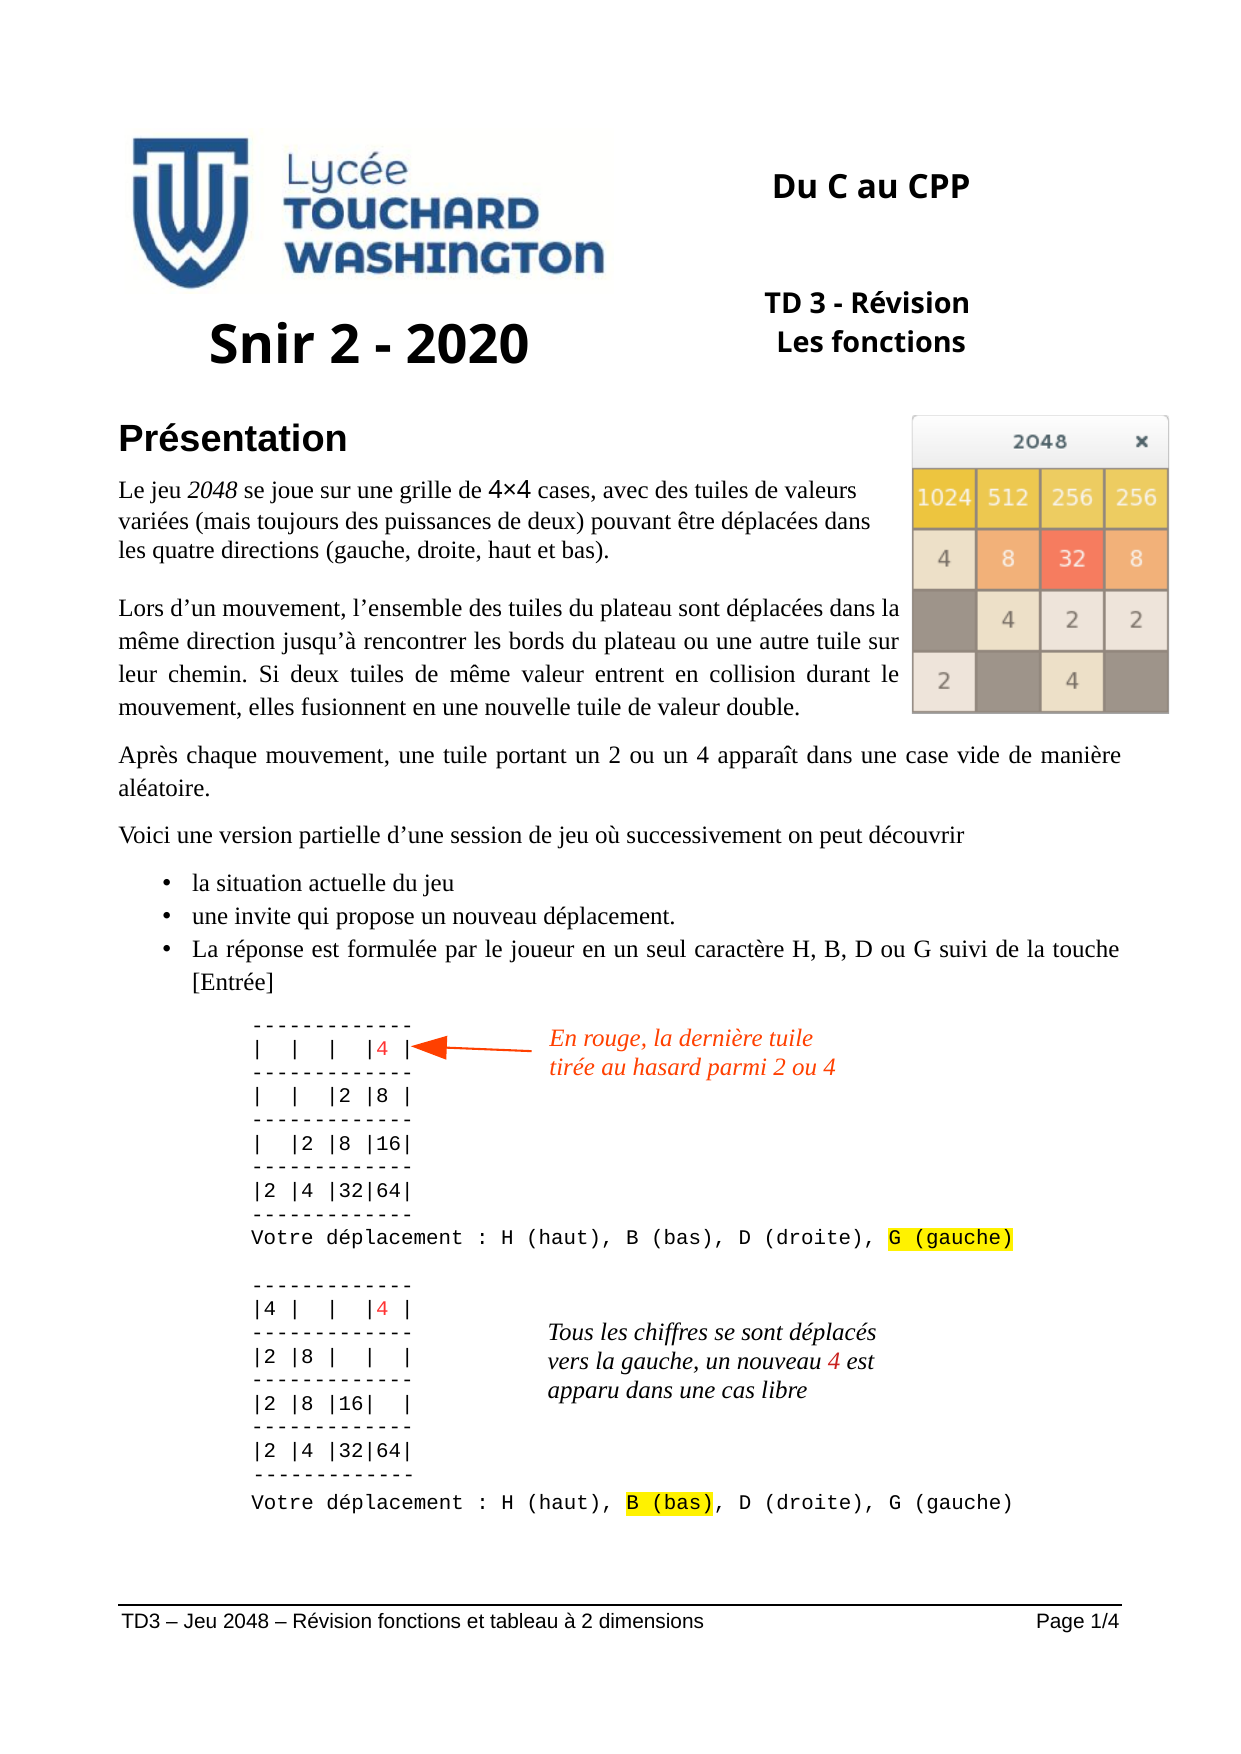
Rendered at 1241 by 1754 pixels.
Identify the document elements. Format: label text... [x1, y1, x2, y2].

list ------------- [221, 1156, 1063, 1180]
list ------------- [221, 1417, 1063, 1440]
text Le jeu 2048 se joue sur une grille de 4×4 cases, avec des tuiles de valeurs variées (mais toujours des puissances de deux) pouvant être déplacées dans les quatre directions (gauche, droite, haut et bas). [118, 472, 911, 563]
list ------------- [221, 1275, 1063, 1298]
table_header Snir 2 - 2020 [118, 118, 620, 391]
list la situation actuelle du jeu [162, 868, 1122, 897]
list ------------- [221, 1369, 1063, 1393]
table_header Du C au CPP [620, 118, 1122, 253]
list | | |2 |8 | [221, 1086, 1063, 1109]
text Voici une version partielle d’une session de jeu où successivement on peut découvrir [118, 820, 1122, 849]
list ------------- [221, 1109, 1063, 1133]
list Votre déplacement : H (haut), B (bas), D (droite), G (gauche) [221, 1227, 1063, 1251]
table_cell TD 3 - Révision Les fonctions [620, 253, 1122, 391]
list | |2 |8 |16| [221, 1133, 1063, 1156]
text Votre déplacement : H (haut), B (bas), D (droite), G (gauche) [177, 1487, 1063, 1520]
text Après chaque mouvement, une tuile portant un 2 ou un 4 apparaît dans une case vide de manière aléatoire. [118, 740, 1122, 801]
text Lors d’un mouvement, l’ensemble des tuiles du plateau sont déplacées dans la même direction jusqu’à rencontrer les bords du plateau ou une autre tuile sur leur chemin. Si deux tuiles de même valeur entrent en collision durant le mouvement, elles fusionnent en une nouvelle tuile de valeur double. [118, 593, 1122, 721]
list une invite qui propose un nouveau déplacement. [162, 901, 1122, 930]
list ------------- [221, 1204, 1063, 1227]
list ------------- [221, 1062, 1063, 1086]
list |2 |8 | | | [221, 1346, 1063, 1369]
list | | | |4 | [221, 1038, 1063, 1062]
subtitle Présentation [118, 416, 911, 459]
picture [911, 415, 1170, 714]
list La réponse est formulée par le joueur en un seul caractère H, B, D ou G suivi de la touche [Entrée] [162, 934, 1122, 996]
list |4 | | |4 | [221, 1298, 1063, 1322]
list ------------- [221, 1014, 1063, 1038]
list ------------- [221, 1322, 1063, 1346]
text ------------- [177, 1464, 1063, 1487]
picture [124, 128, 614, 294]
list |2 |4 |32|64| [221, 1180, 1063, 1204]
list |2 |4 |32|64| [221, 1440, 1063, 1464]
list |2 |8 |16| | [221, 1393, 1063, 1417]
